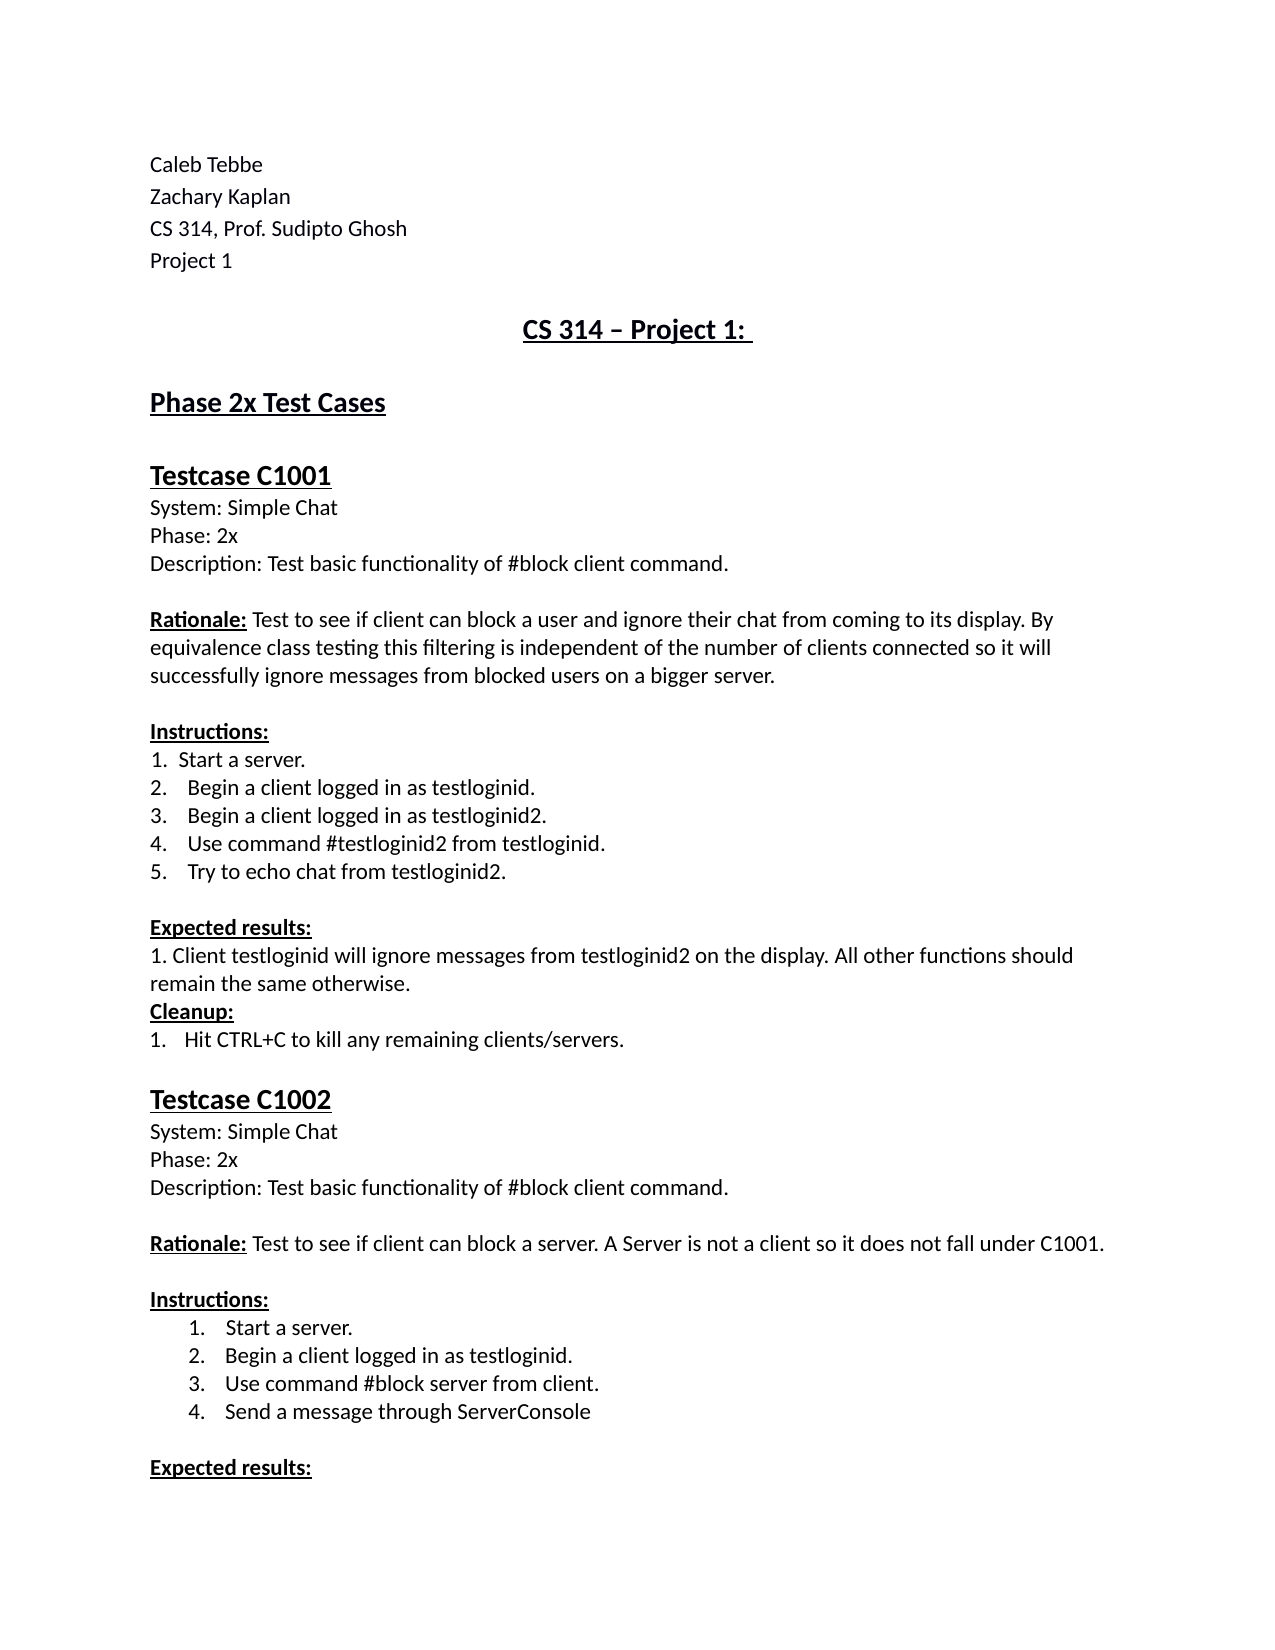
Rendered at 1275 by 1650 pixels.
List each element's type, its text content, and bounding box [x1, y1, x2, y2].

list Begin a client logged in as testloginid2. [150, 801, 1125, 829]
list Begin a client logged in as testloginid. [150, 773, 1125, 801]
text CS 314, Prof. Sudipto Ghosh [150, 214, 1125, 242]
text Project 1 [150, 247, 1125, 274]
text Rationale: Test to see if client can block a user and ignore their chat from coming to its display. By equivalence class testing this filtering is independent of the number of clients connected so it will successfully ignore messages from blocked users on a bigger server. [150, 605, 1125, 689]
text Phase: 2x [150, 1145, 1125, 1173]
list Hit CTRL+C to kill any remaining clients/servers. [149, 1025, 1125, 1053]
text Phase 2x Test Cases [150, 384, 1125, 420]
text Rationale: Test to see if client can block a server. A Server is not a client so it does not fall under C1001. [150, 1229, 1125, 1257]
text CS 314 – Project 1: [150, 311, 1125, 347]
list Start a server. [151, 745, 1125, 773]
text Testcase C1002 [150, 1081, 1125, 1117]
text Instructions: [150, 1285, 1125, 1313]
list Use command #block server from client. [188, 1369, 1125, 1397]
text Expected results: [150, 1453, 1125, 1481]
text Testcase C1001 [150, 457, 1125, 493]
text Caleb Tebbe [150, 150, 1125, 178]
list Begin a client logged in as testloginid. [188, 1341, 1125, 1369]
text Description: Test basic functionality of #block client command. [150, 1173, 1125, 1201]
text Description: Test basic functionality of #block client command. [150, 549, 1125, 577]
text Instructions: [150, 717, 1125, 745]
list Use command #testloginid2 from testloginid. [150, 829, 1125, 857]
list Start a server. [188, 1313, 1125, 1341]
list Try to echo chat from testloginid2. [150, 857, 1125, 885]
text Expected results: [150, 913, 1125, 941]
text Cleanup: [150, 997, 1125, 1025]
text System: Simple Chat [150, 1117, 1125, 1145]
text System: Simple Chat [150, 493, 1125, 521]
text 1. Client testloginid will ignore messages from testloginid2 on the display. All other functions should remain the same otherwise. [150, 941, 1125, 997]
text Phase: 2x [150, 521, 1125, 549]
text Zachary Kaplan [150, 182, 1125, 210]
list Send a message through ServerConsole [188, 1397, 1125, 1425]
